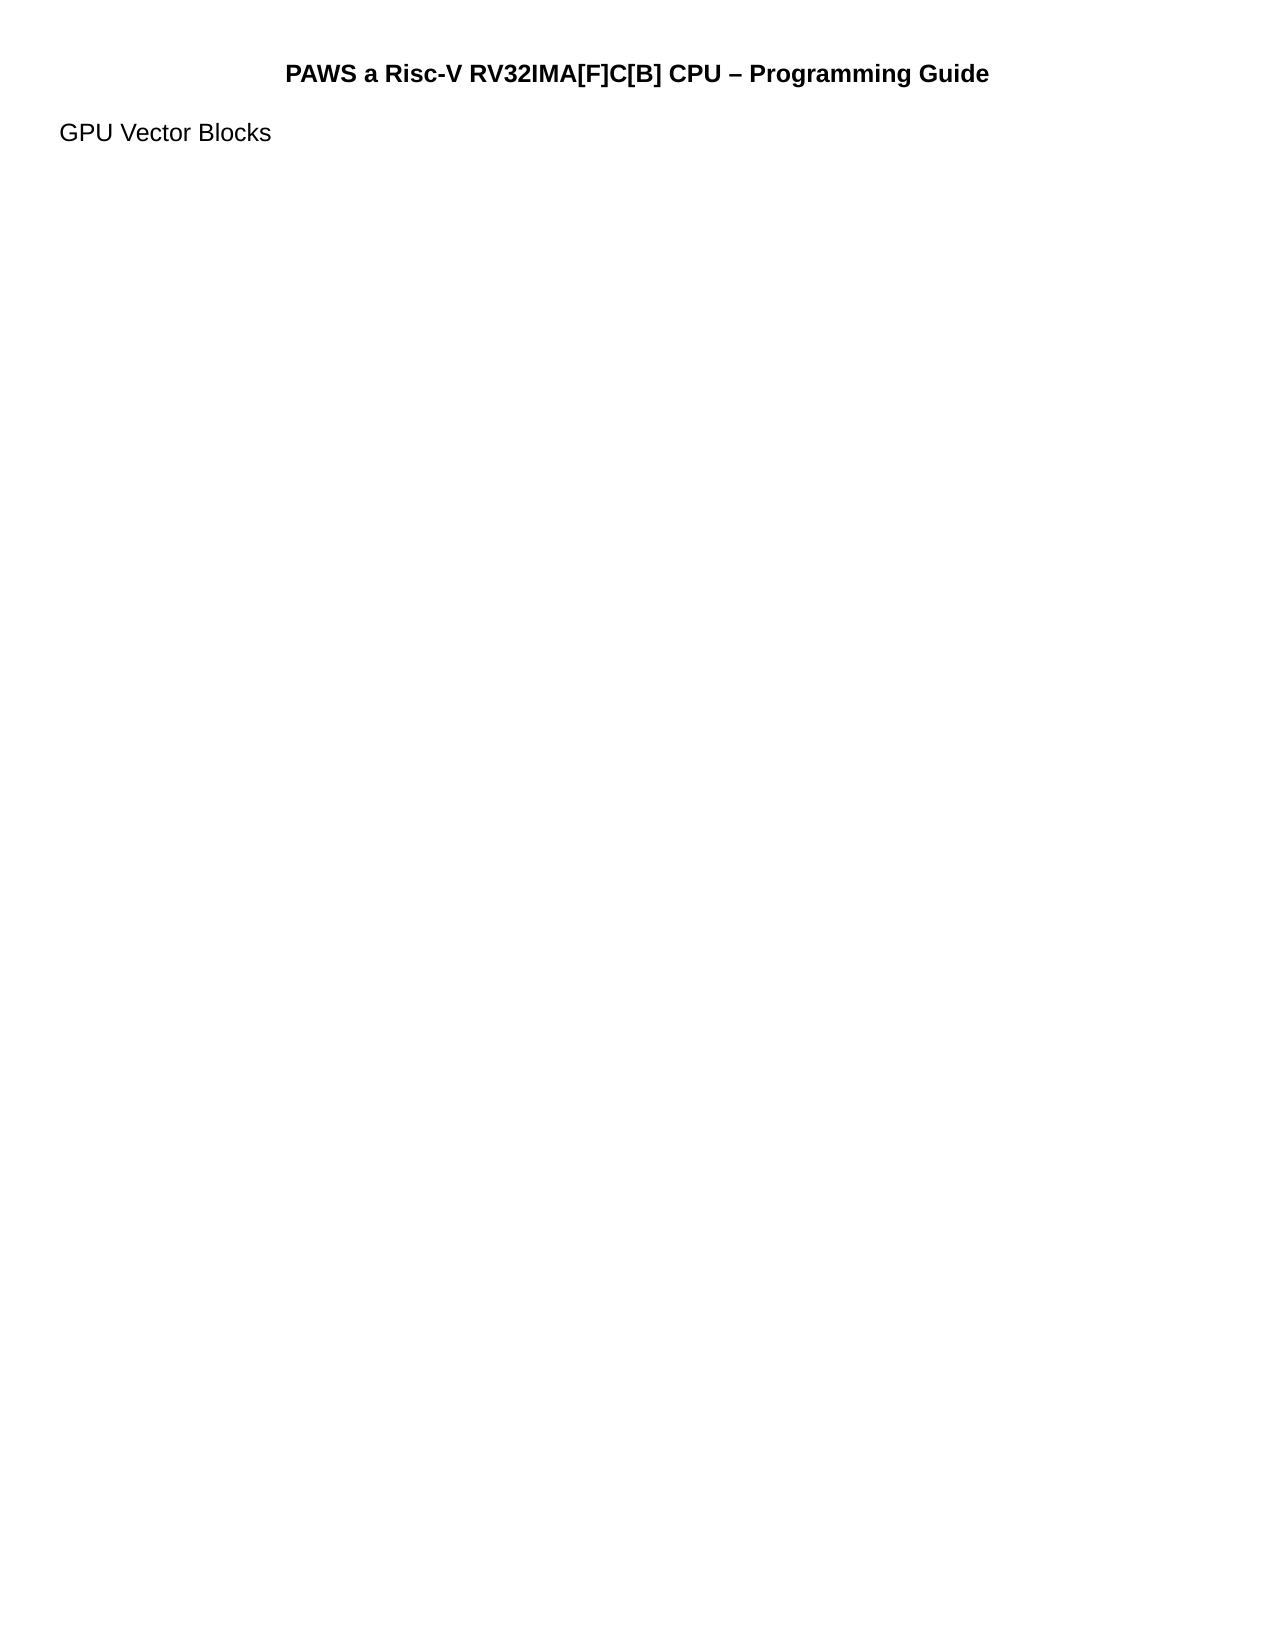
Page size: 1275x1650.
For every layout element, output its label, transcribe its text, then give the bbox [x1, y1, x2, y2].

text GPU Vector Blocks [59, 118, 1216, 147]
